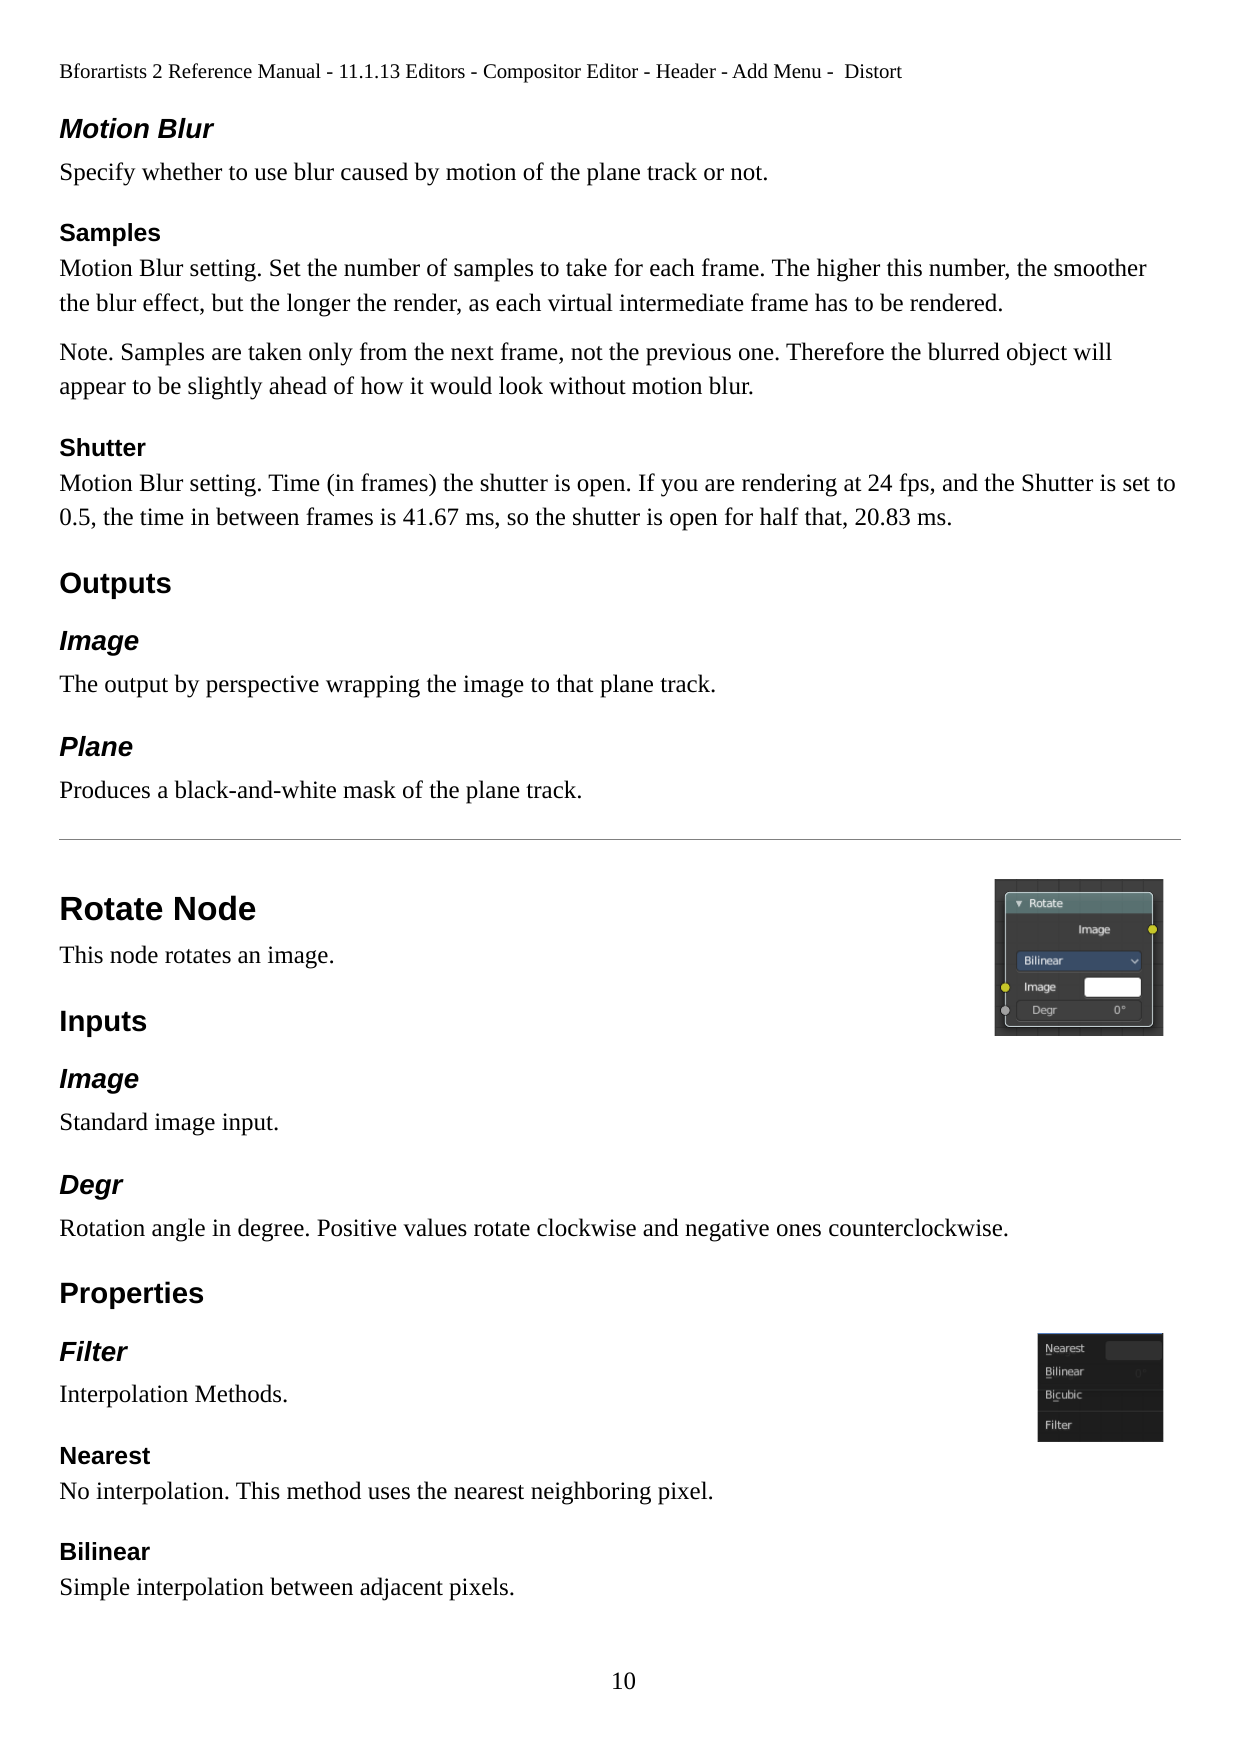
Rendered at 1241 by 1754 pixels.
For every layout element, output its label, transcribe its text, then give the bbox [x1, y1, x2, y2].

text The output by perspective wrapping the image to that plane track. [59, 669, 1181, 698]
subtitle Plane [59, 731, 1181, 762]
text Standard image input. [59, 1107, 1181, 1136]
subtitle Image [59, 1062, 1181, 1094]
text This node rotates an image. [59, 940, 994, 969]
text [1164, 1379, 1181, 1408]
text Specify whether to use blur caused by motion of the plane track or not. [59, 157, 1181, 186]
text Simple interpolation between adjacent pixels. [59, 1572, 1181, 1601]
text Interpolation Methods. [59, 1379, 1037, 1408]
subtitle Rotate Node [59, 889, 994, 928]
subtitle Filter [59, 1335, 1037, 1367]
subtitle Nearest [59, 1441, 1181, 1470]
text Note. Samples are taken only from the next frame, not the previous one. Therefore the blurred object will appear to be slightly ahead of how it would look without motion blur. [59, 337, 1181, 400]
text Rotation angle in degree. Positive values rotate clockwise and negative ones counterclockwise. [59, 1213, 1181, 1242]
text Produces a black-and-white mask of the plane track. [59, 775, 1181, 804]
subtitle Bilinear [59, 1537, 1181, 1566]
picture [994, 879, 1164, 1036]
subtitle Motion Blur [59, 113, 1181, 144]
subtitle Image [59, 624, 1181, 656]
subtitle [1164, 889, 1181, 928]
picture [1037, 1333, 1164, 1442]
subtitle Outputs [59, 566, 1181, 599]
text Motion Blur setting. Time (in frames) the shutter is open. If you are rendering at 24 fps, and the Shutter is set to 0.5, the time in between frames is 41.67 ms, so the shutter is open for half that, 20.83 ms. [59, 468, 1181, 531]
text No interpolation. This method uses the nearest neighboring pixel. [59, 1476, 1181, 1505]
subtitle [1164, 1335, 1181, 1367]
subtitle Samples [59, 218, 1181, 247]
subtitle Properties [59, 1276, 1181, 1310]
subtitle Inputs [59, 1004, 1181, 1037]
text Motion Blur setting. Set the number of samples to take for each frame. The higher this number, the smoother the blur effect, but the longer the render, as each virtual intermediate frame has to be rendered. [59, 253, 1181, 317]
subtitle Degr [59, 1168, 1181, 1200]
subtitle Shutter [59, 433, 1181, 461]
